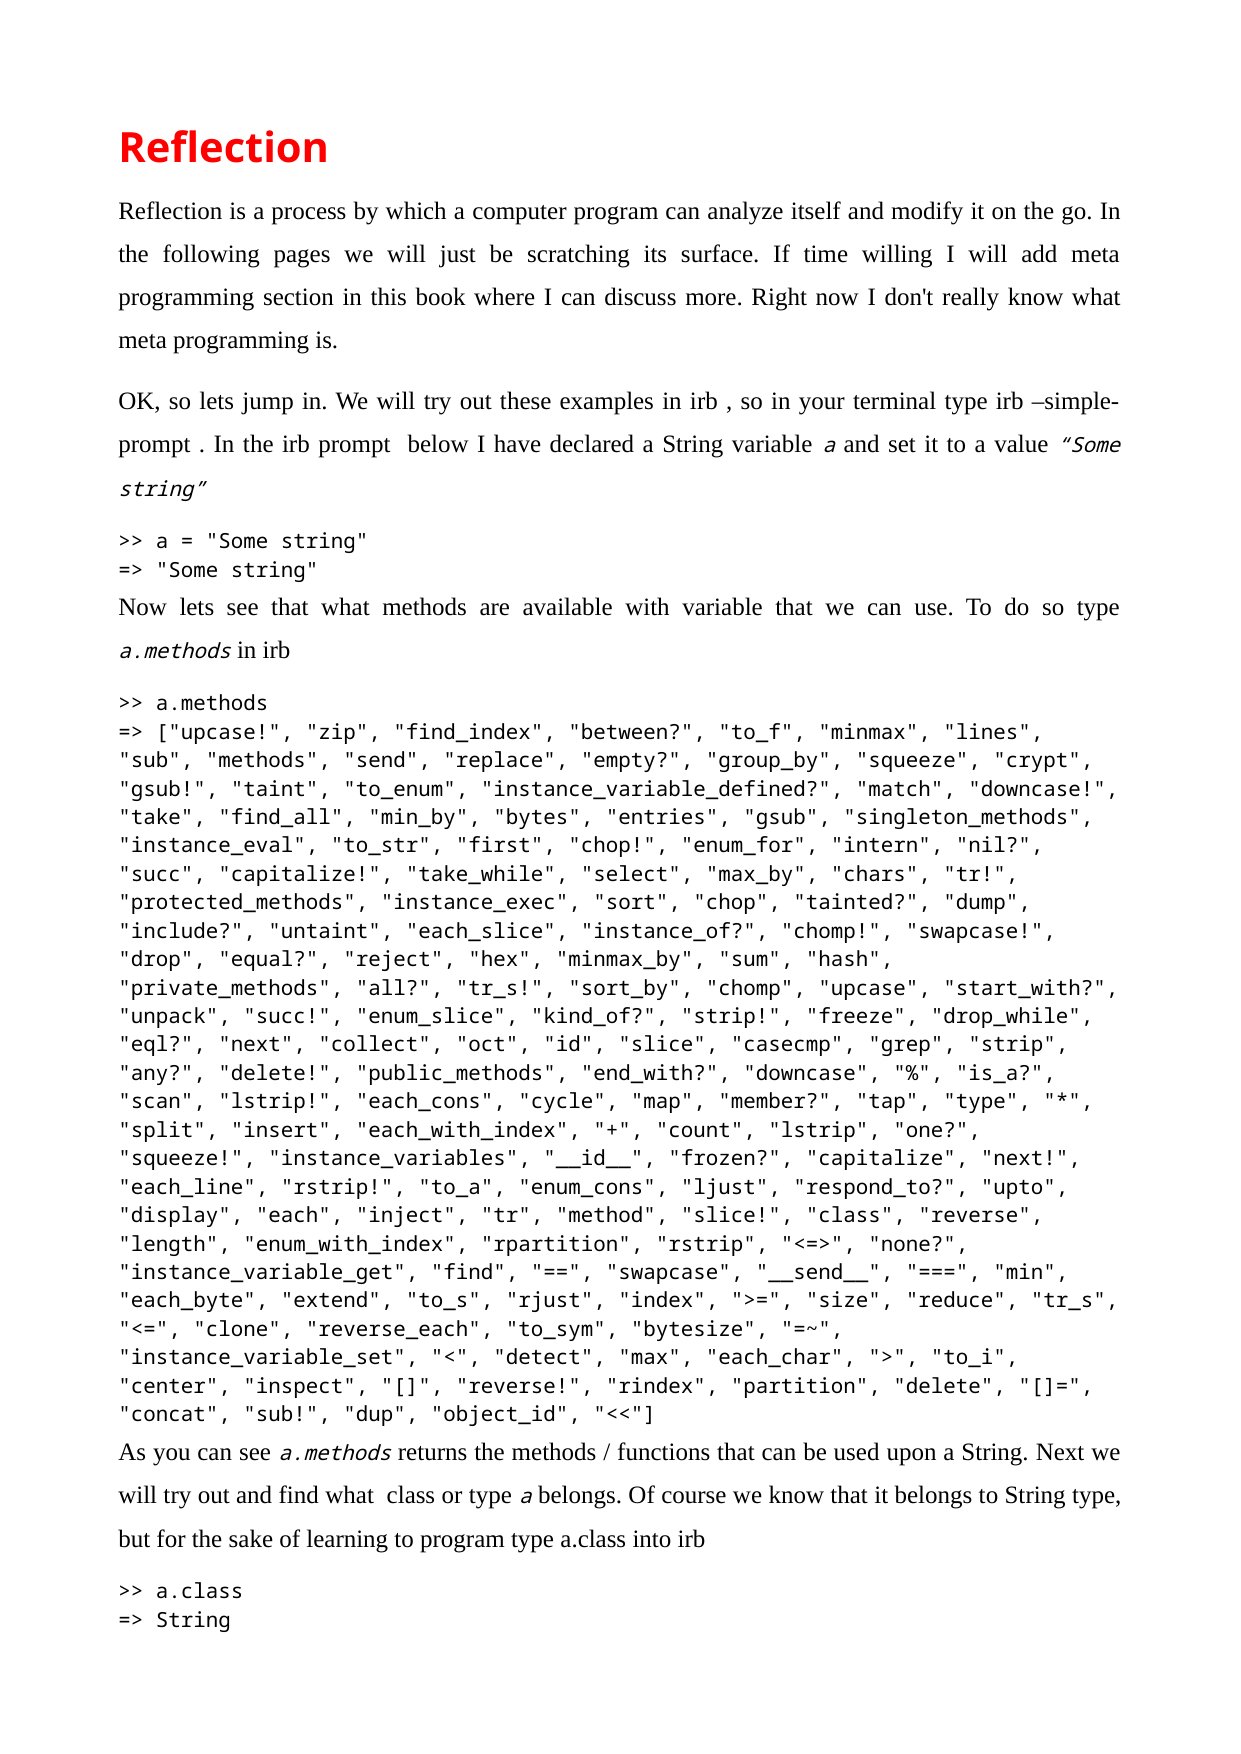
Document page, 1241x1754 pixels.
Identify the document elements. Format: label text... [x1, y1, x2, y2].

text >> a = "Some string" [118, 526, 1122, 555]
text => ["upcase!", "zip", "find_index", "between?", "to_f", "minmax", "lines", "sub", "methods", "send", "replace", "empty?", "group_by", "squeeze", "crypt", "gsub!", "taint", "to_enum", "instance_variable_defined?", "match", "downcase!", "take", "find_all", "min_by", "bytes", "entries", "gsub", "singleton_methods", "instance_eval", "to_str", "first", "chop!", "enum_for", "intern", "nil?", "succ", "capitalize!", "take_while", "select", "max_by", "chars", "tr!", "protected_methods", "instance_exec", "sort", "chop", "tainted?", "dump", "include?", "untaint", "each_slice", "instance_of?", "chomp!", "swapcase!", "drop", "equal?", "reject", "hex", "minmax_by", "sum", "hash", "private_methods", "all?", "tr_s!", "sort_by", "chomp", "upcase", "start_with?", "unpack", "succ!", "enum_slice", "kind_of?", "strip!", "freeze", "drop_while", "eql?", "next", "collect", "oct", "id", "slice", "casecmp", "grep", "strip", "any?", "delete!", "public_methods", "end_with?", "downcase", "%", "is_a?", "scan", "lstrip!", "each_cons", "cycle", "map", "member?", "tap", "type", "*", "split", "insert", "each_with_index", "+", "count", "lstrip", "one?", "squeeze!", "instance_variables", "__id__", "frozen?", "capitalize", "next!", "each_line", "rstrip!", "to_a", "enum_cons", "ljust", "respond_to?", "upto", "display", "each", "inject", "tr", "method", "slice!", "class", "reverse", "length", "enum_with_index", "rpartition", "rstrip", "<=>", "none?", "instance_variable_get", "find", "==", "swapcase", "__send__", "===", "min", "each_byte", "extend", "to_s", "rjust", "index", ">=", "size", "reduce", "tr_s", "<=", "clone", "reverse_each", "to_sym", "bytesize", "=~", "instance_variable_set", "<", "detect", "max", "each_char", ">", "to_i", "center", "inspect", "[]", "reverse!", "rindex", "partition", "delete", "[]=", "concat", "sub!", "dup", "object_id", "<<"] [118, 717, 1122, 1428]
text >> a.class [118, 1576, 1122, 1605]
text Now lets see that what methods are available with variable that we can use. To do so type a.methods in irb [118, 592, 1122, 665]
text Reflection is a process by which a computer program can analyze itself and modify it on the go. In the following pages we will just be scratching its surface. If time willing I will add meta programming section in this book where I can discuss more. Right now I don't really know what meta programming is. [118, 196, 1122, 354]
subtitle Reflection [118, 118, 1122, 175]
text => "Some string" [118, 555, 1122, 583]
text => String [118, 1605, 1122, 1633]
text As you can see a.methods returns the methods / functions that can be used upon a String. Next we will try out and find what class or type a belongs. Of course we know that it belongs to String type, but for the sake of learning to program type a.class into irb [118, 1437, 1122, 1553]
text OK, so lets jump in. We will try out these examples in irb , so in your terminal type irb –simple-prompt . In the irb prompt below I have declared a String variable a and set it to a value “Some string” [118, 386, 1122, 503]
text >> a.methods [118, 688, 1122, 717]
